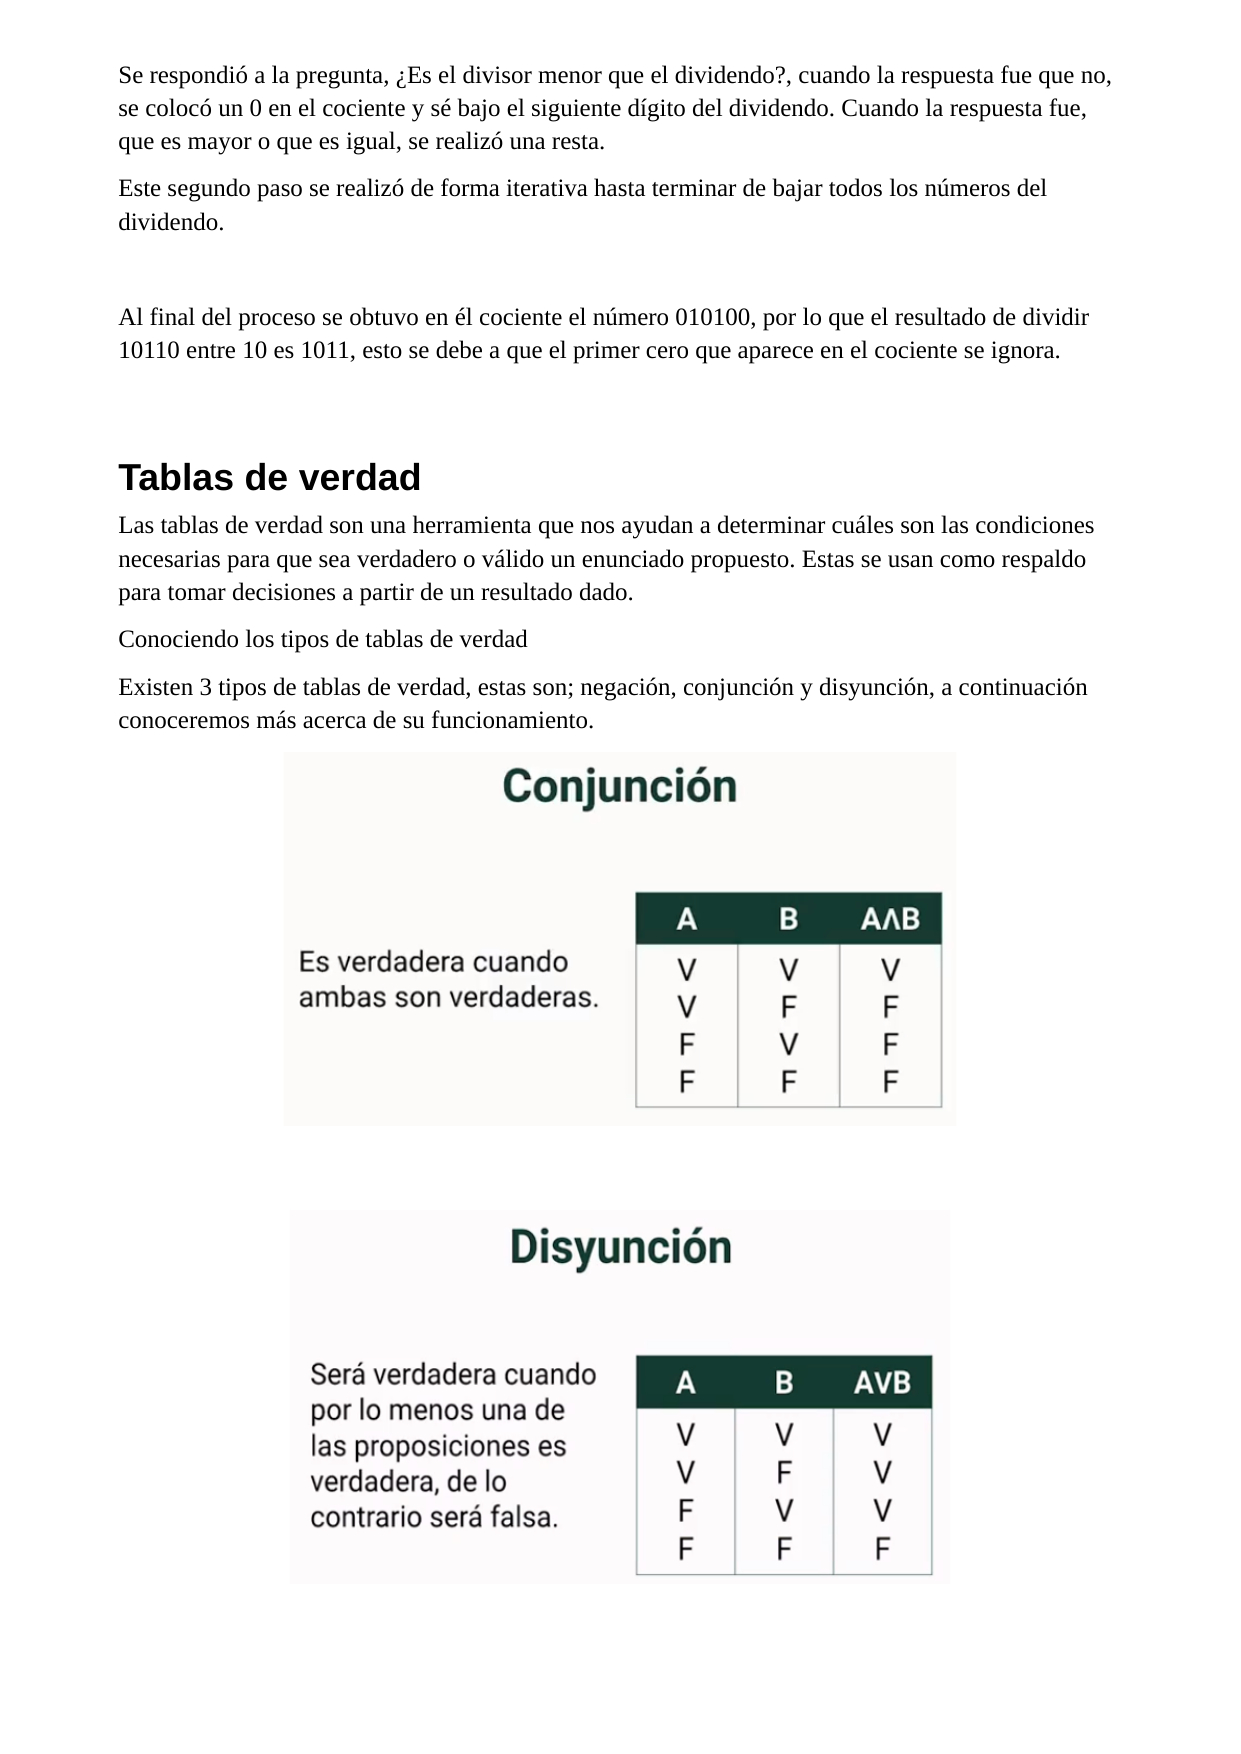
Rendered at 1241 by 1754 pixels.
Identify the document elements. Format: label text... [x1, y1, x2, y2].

subtitle Tablas de verdad [118, 455, 1122, 498]
text Se respondió a la pregunta, ¿Es el divisor menor que el dividendo?, cuando la respuesta fue que no, se colocó un 0 en el cociente y sé bajo el siguiente dígito del dividendo. Cuando la respuesta fue, que es mayor o que es igual, se realizó una resta. [118, 60, 1122, 155]
text Existen 3 tipos de tablas de verdad, estas son; negación, conjunción y disyunción, a continuación conoceremos más acerca de su funcionamiento. [118, 672, 1122, 734]
text Las tablas de verdad son una herramienta que nos ayudan a determinar cuáles son las condiciones necesarias para que sea verdadero o válido un enunciado propuesto. Estas se usan como respaldo para tomar decisiones a partir de un resultado dado. [118, 511, 1122, 605]
picture [289, 1210, 951, 1584]
text Conociendo los tipos de tablas de verdad [118, 624, 1122, 653]
text Este segundo paso se realizó de forma iterativa hasta terminar de bajar todos los números del dividendo. [118, 173, 1122, 235]
text Al final del proceso se obtuvo en él cociente el número 010100, por lo que el resultado de dividir 10110 entre 10 es 1011, esto se debe a que el primer cero que aparece en el cociente se ignora. [118, 302, 1122, 363]
picture [283, 752, 957, 1126]
